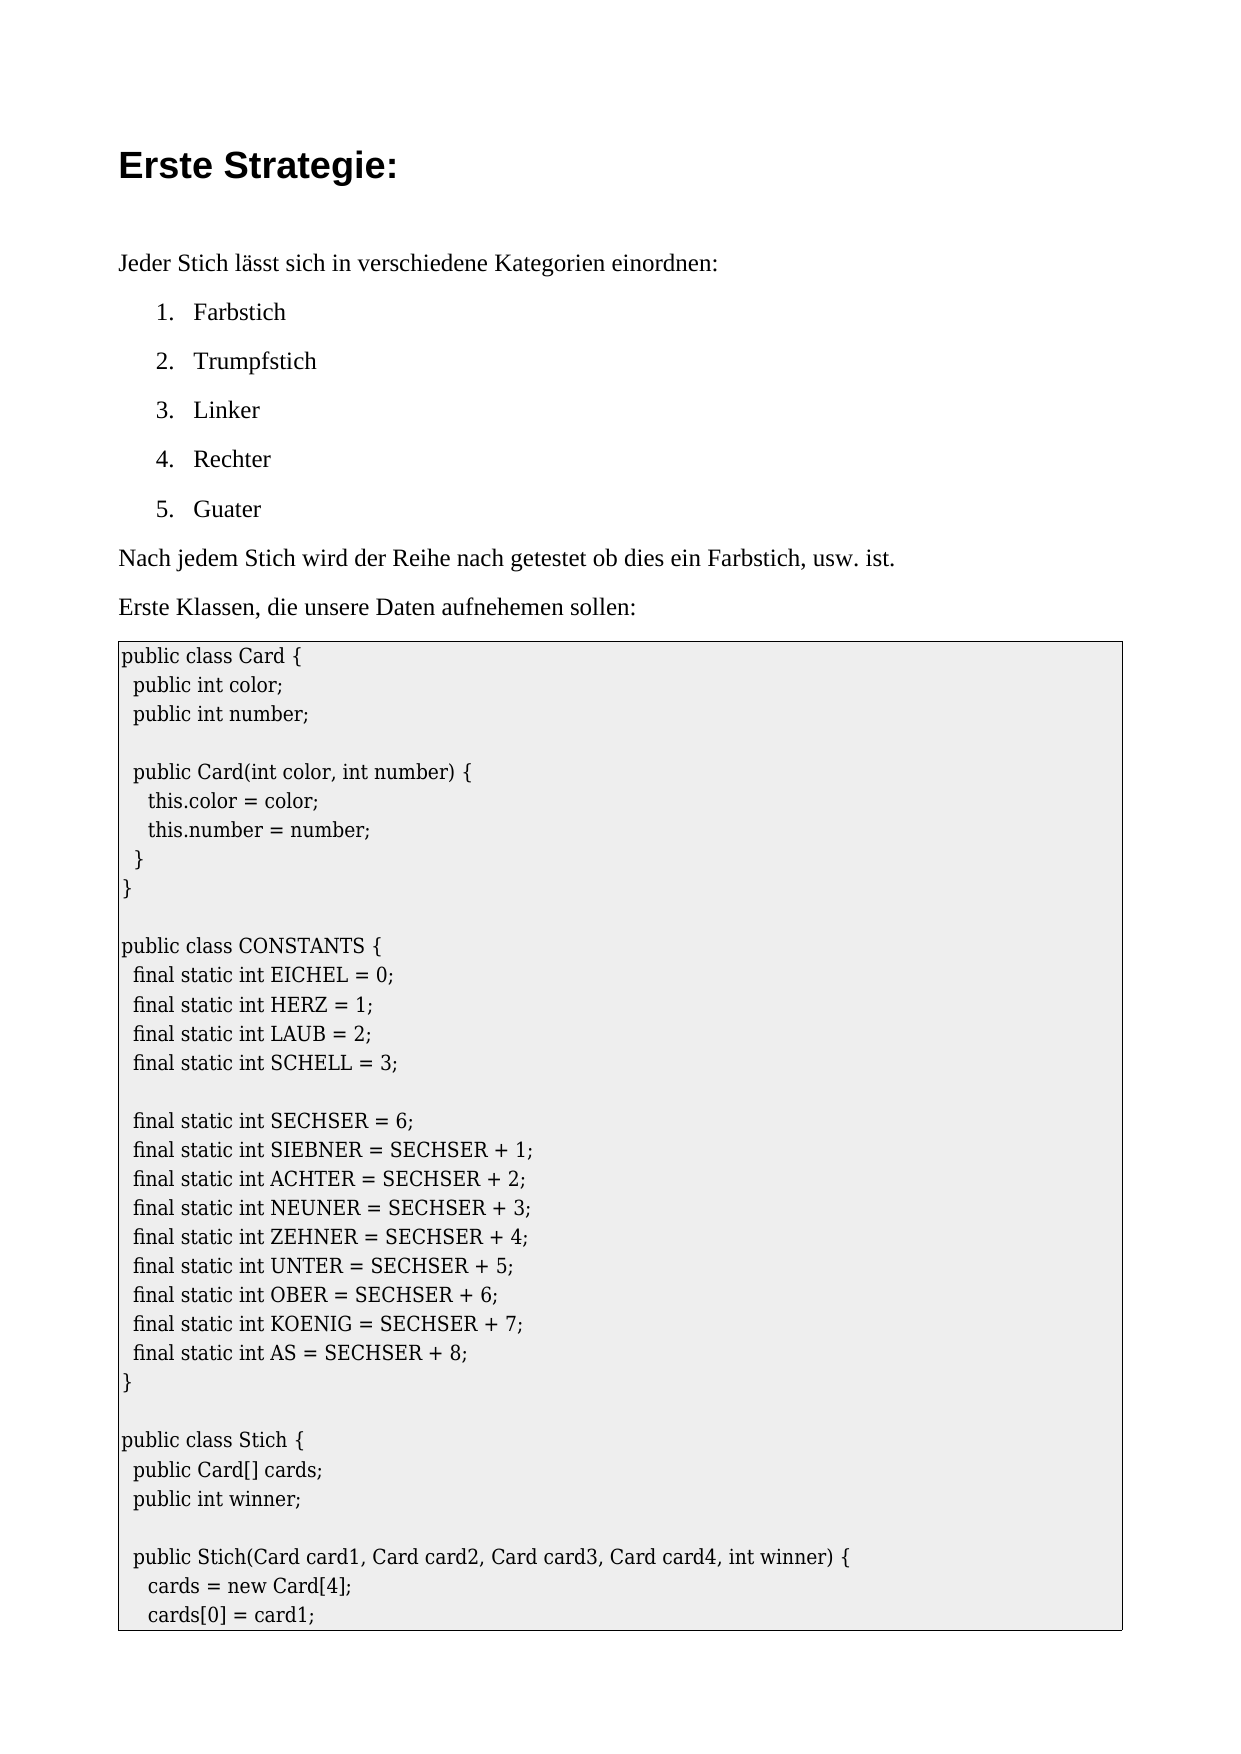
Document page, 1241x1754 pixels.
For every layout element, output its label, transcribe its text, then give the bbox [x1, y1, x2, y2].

text public int color; [119, 670, 1122, 697]
text final static int ACHTER = SECHSER + 2; [119, 1164, 1122, 1191]
text final static int HERZ = 1; [119, 989, 1122, 1017]
text this.color = color; [119, 786, 1122, 813]
text final static int SCHELL = 3; [119, 1048, 1122, 1075]
text final static int OBER = SECHSER + 6; [119, 1280, 1122, 1307]
text Jeder Stich lässt sich in verschiedene Kategorien einordnen: [118, 248, 1122, 277]
text public Card[] cards; [119, 1454, 1122, 1482]
text final static int ZEHNER = SECHSER + 4; [119, 1222, 1122, 1249]
text } [119, 873, 1122, 901]
text public int winner; [119, 1484, 1122, 1511]
text Erste Klassen, die unsere Daten aufnehemen sollen: [118, 592, 1122, 621]
text final static int NEUNER = SECHSER + 3; [119, 1193, 1122, 1220]
text Nach jedem Stich wird der Reihe nach getestet ob dies ein Farbstich, usw. ist. [118, 543, 1122, 571]
text final static int SECHSER = 6; [119, 1106, 1122, 1133]
list Rechter [156, 444, 1122, 473]
text final static int SIEBNER = SECHSER + 1; [119, 1135, 1122, 1162]
list Linker [156, 396, 1122, 424]
text public Card(int color, int number) { [119, 757, 1122, 784]
list Farbstich [156, 297, 1122, 326]
text final static int UNTER = SECHSER + 5; [119, 1251, 1122, 1278]
text public class CONSTANTS { [119, 931, 1122, 959]
text this.number = number; [119, 815, 1122, 842]
list Guater [156, 494, 1122, 522]
text public class Card { [119, 642, 1122, 668]
text public Stich(Card card1, Card card2, Card card3, Card card4, int winner) { [119, 1542, 1122, 1569]
text } [119, 1367, 1122, 1395]
text final static int EICHEL = 0; [119, 961, 1122, 988]
text final static int KOENIG = SECHSER + 7; [119, 1309, 1122, 1337]
text public class Stich { [119, 1426, 1122, 1453]
text } [119, 844, 1122, 872]
text public int number; [119, 699, 1122, 726]
text cards[0] = card1; [119, 1600, 1122, 1630]
subtitle Erste Strategie: [118, 143, 1122, 187]
list Trumpfstich [156, 346, 1122, 375]
text final static int LAUB = 2; [119, 1019, 1122, 1046]
text cards = new Card[4]; [119, 1571, 1122, 1598]
text final static int AS = SECHSER + 8; [119, 1338, 1122, 1366]
